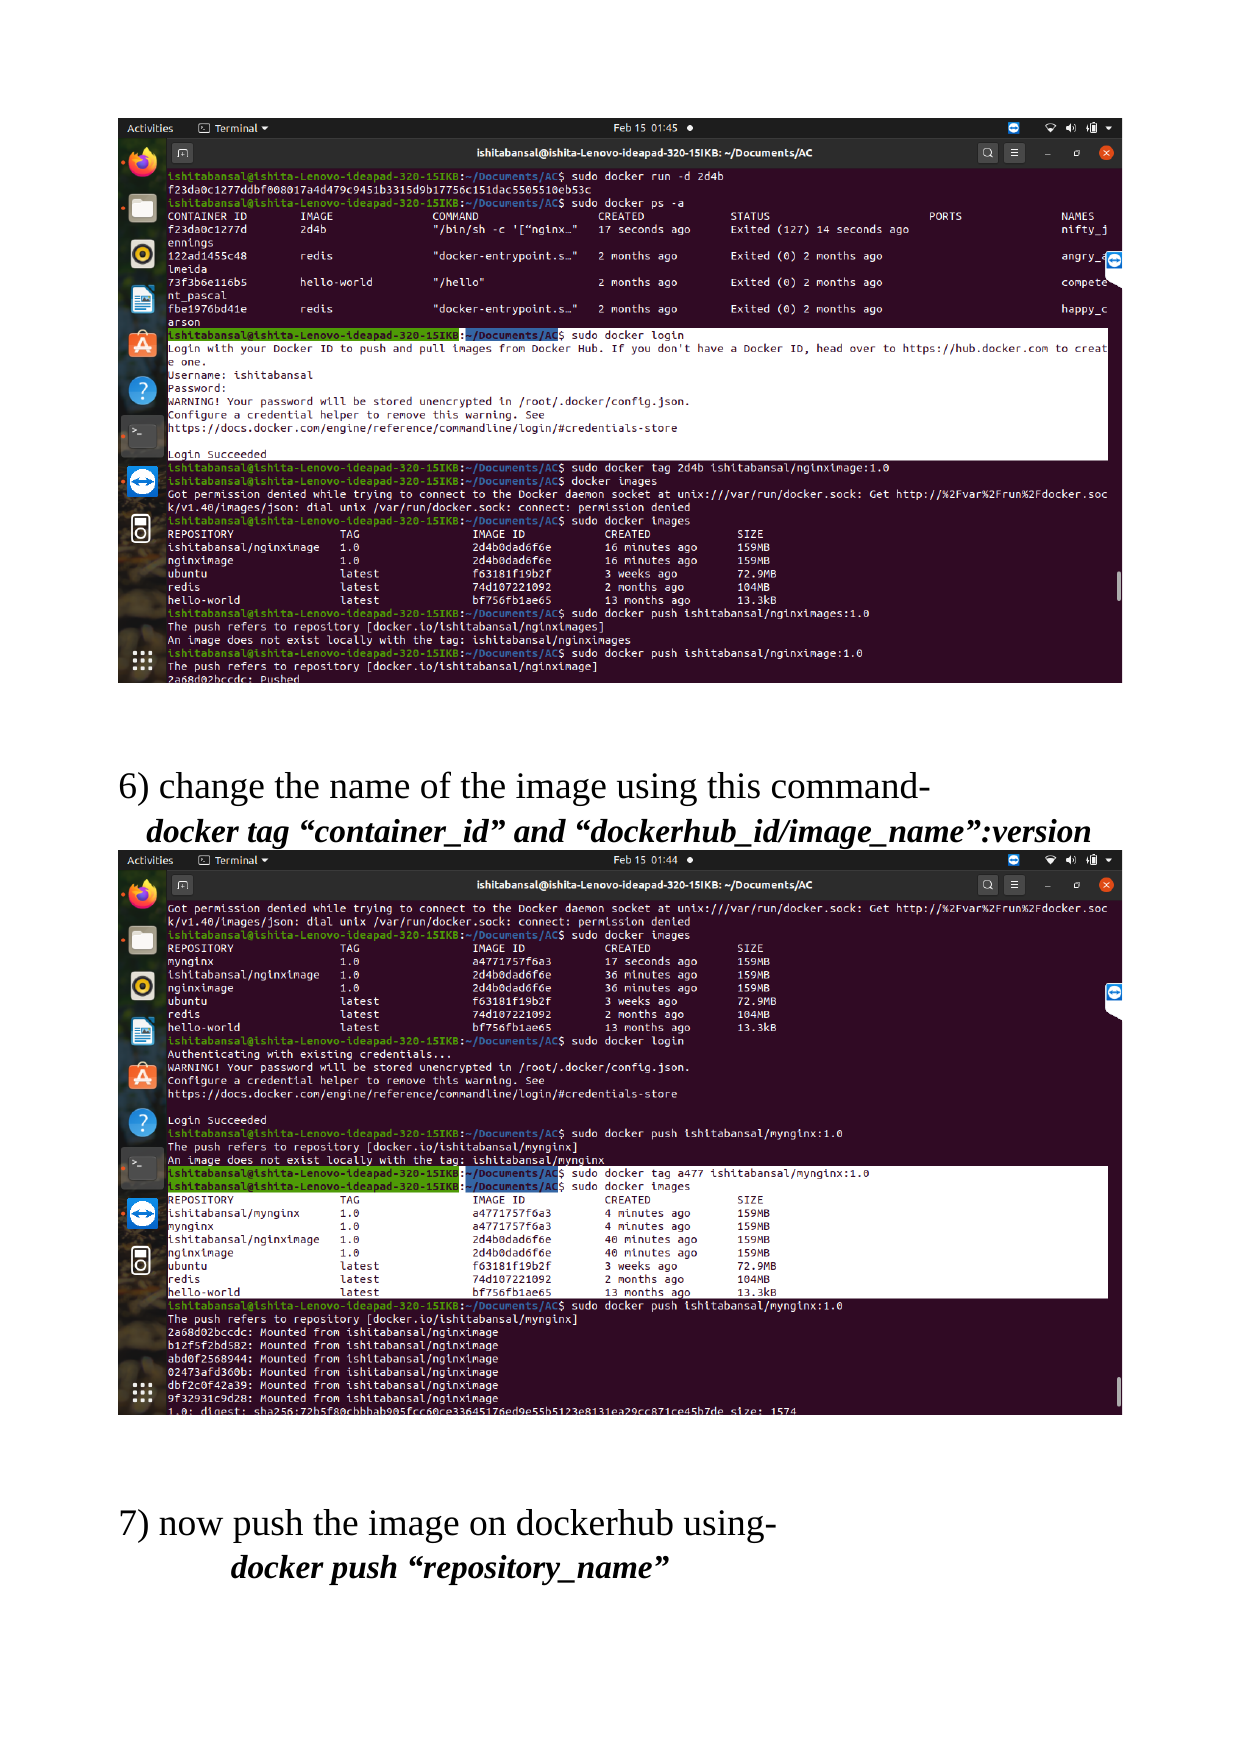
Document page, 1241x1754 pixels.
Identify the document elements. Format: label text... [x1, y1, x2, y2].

text docker tag “container_id” and “dockerhub_id/image_name”:version [118, 807, 1122, 850]
picture [118, 118, 1123, 683]
text 7) now push the image on dockerhub using- [118, 1501, 1122, 1544]
picture [118, 850, 1123, 1415]
text 6) change the name of the image using this command- [118, 764, 1122, 807]
text docker push “repository_name” [118, 1544, 1122, 1587]
